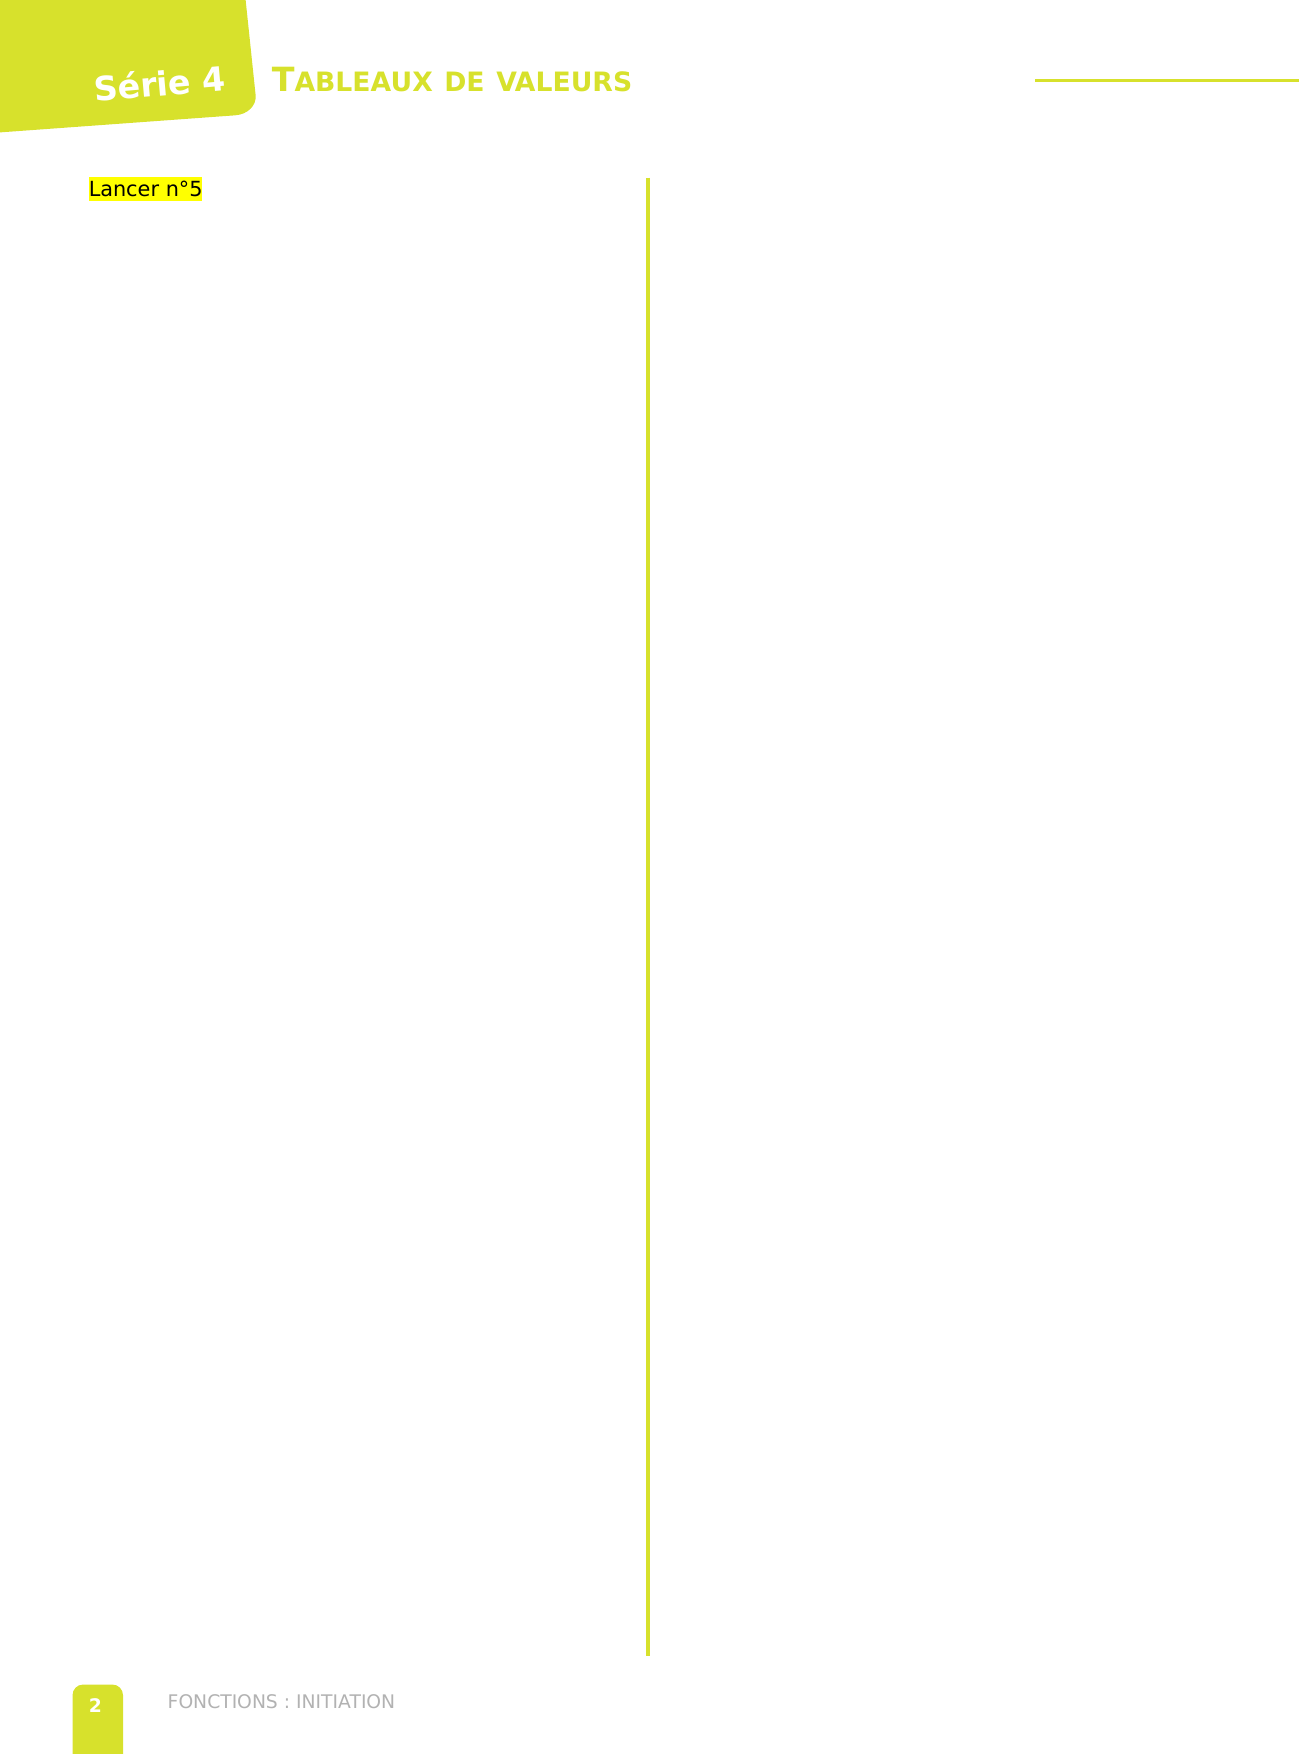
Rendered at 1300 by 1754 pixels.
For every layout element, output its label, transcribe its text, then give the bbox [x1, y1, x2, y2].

subtitle Lancer n°5 [88, 177, 623, 201]
